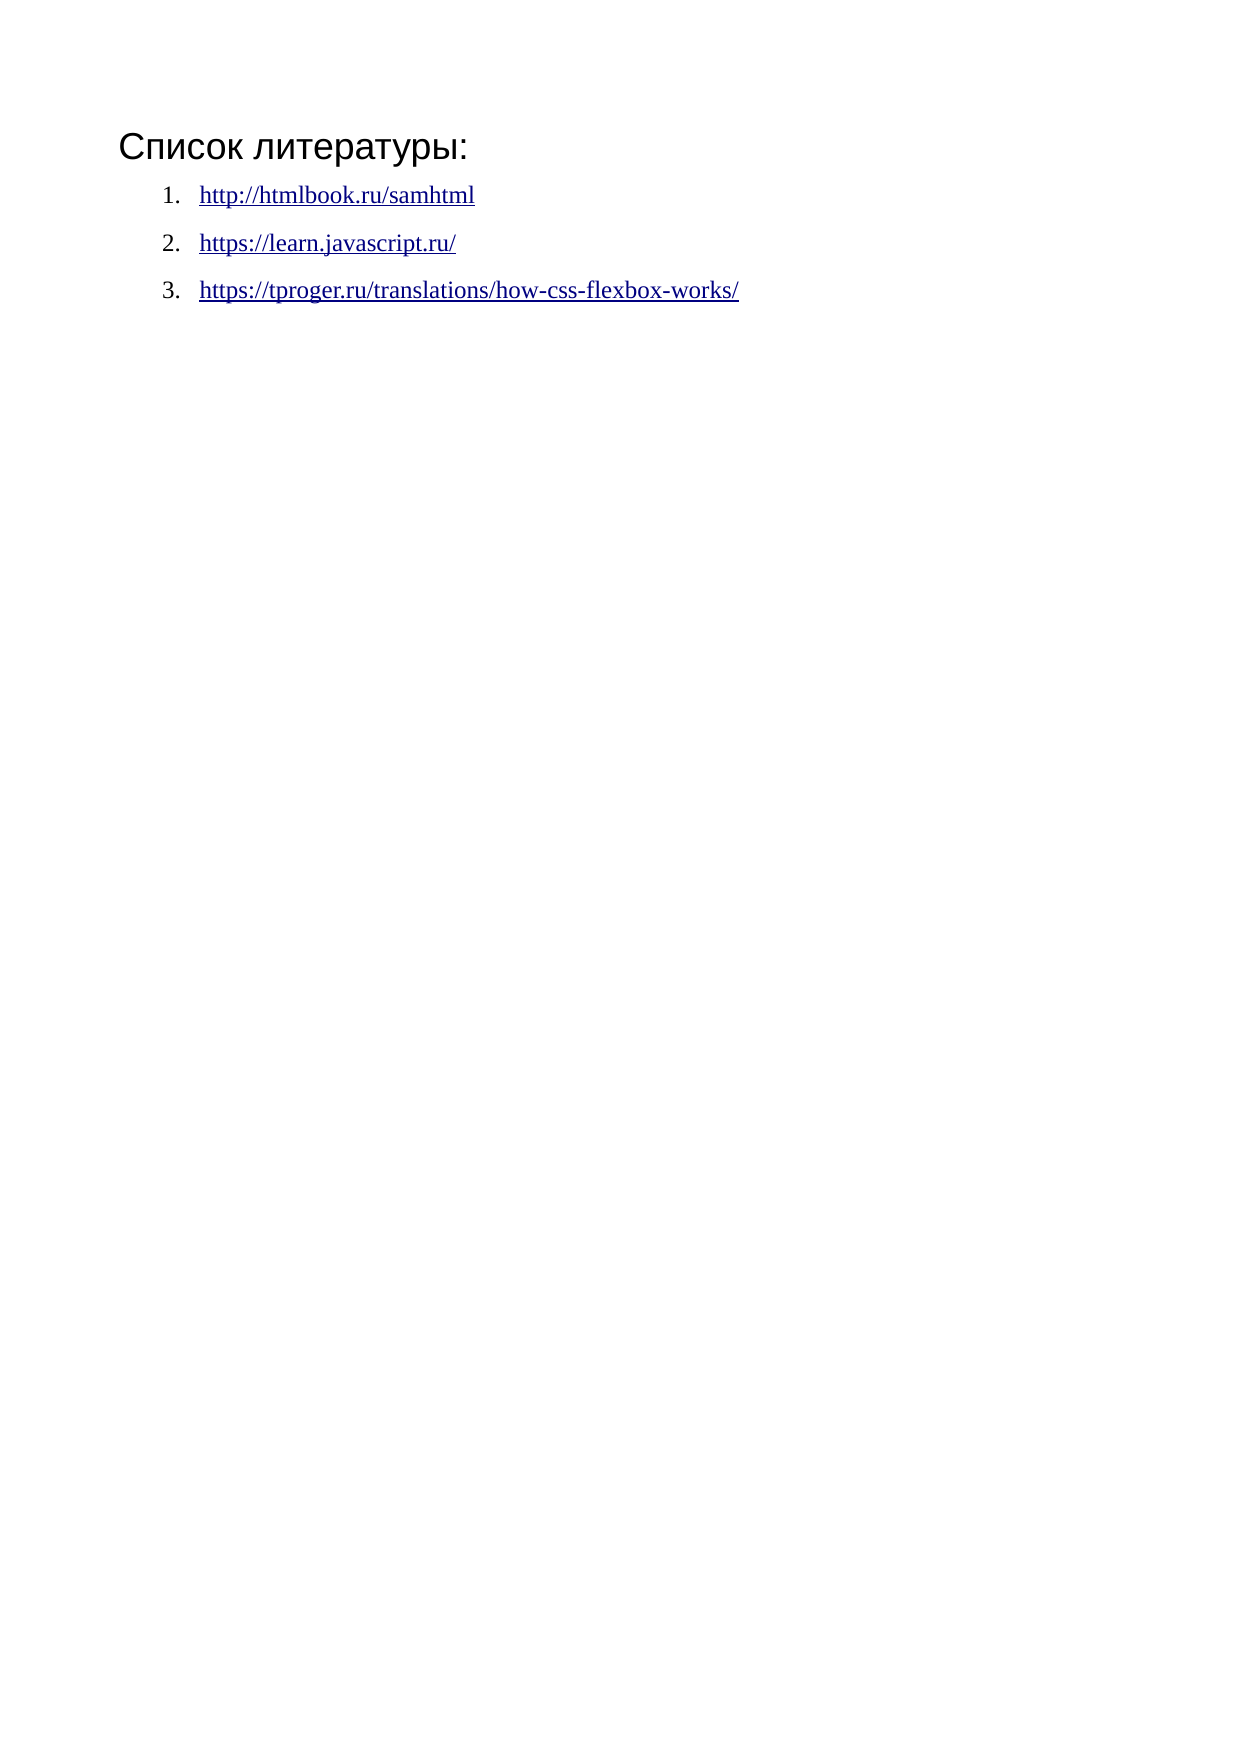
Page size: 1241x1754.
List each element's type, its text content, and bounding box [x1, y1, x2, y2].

subtitle Cписок литературы: [118, 124, 1122, 167]
list http://htmlbook.ru/samhtml [162, 180, 1122, 209]
list https://learn.javascript.ru/ [162, 228, 1122, 256]
list https://tproger.ru/translations/how-css-flexbox-works/ [162, 275, 1122, 304]
